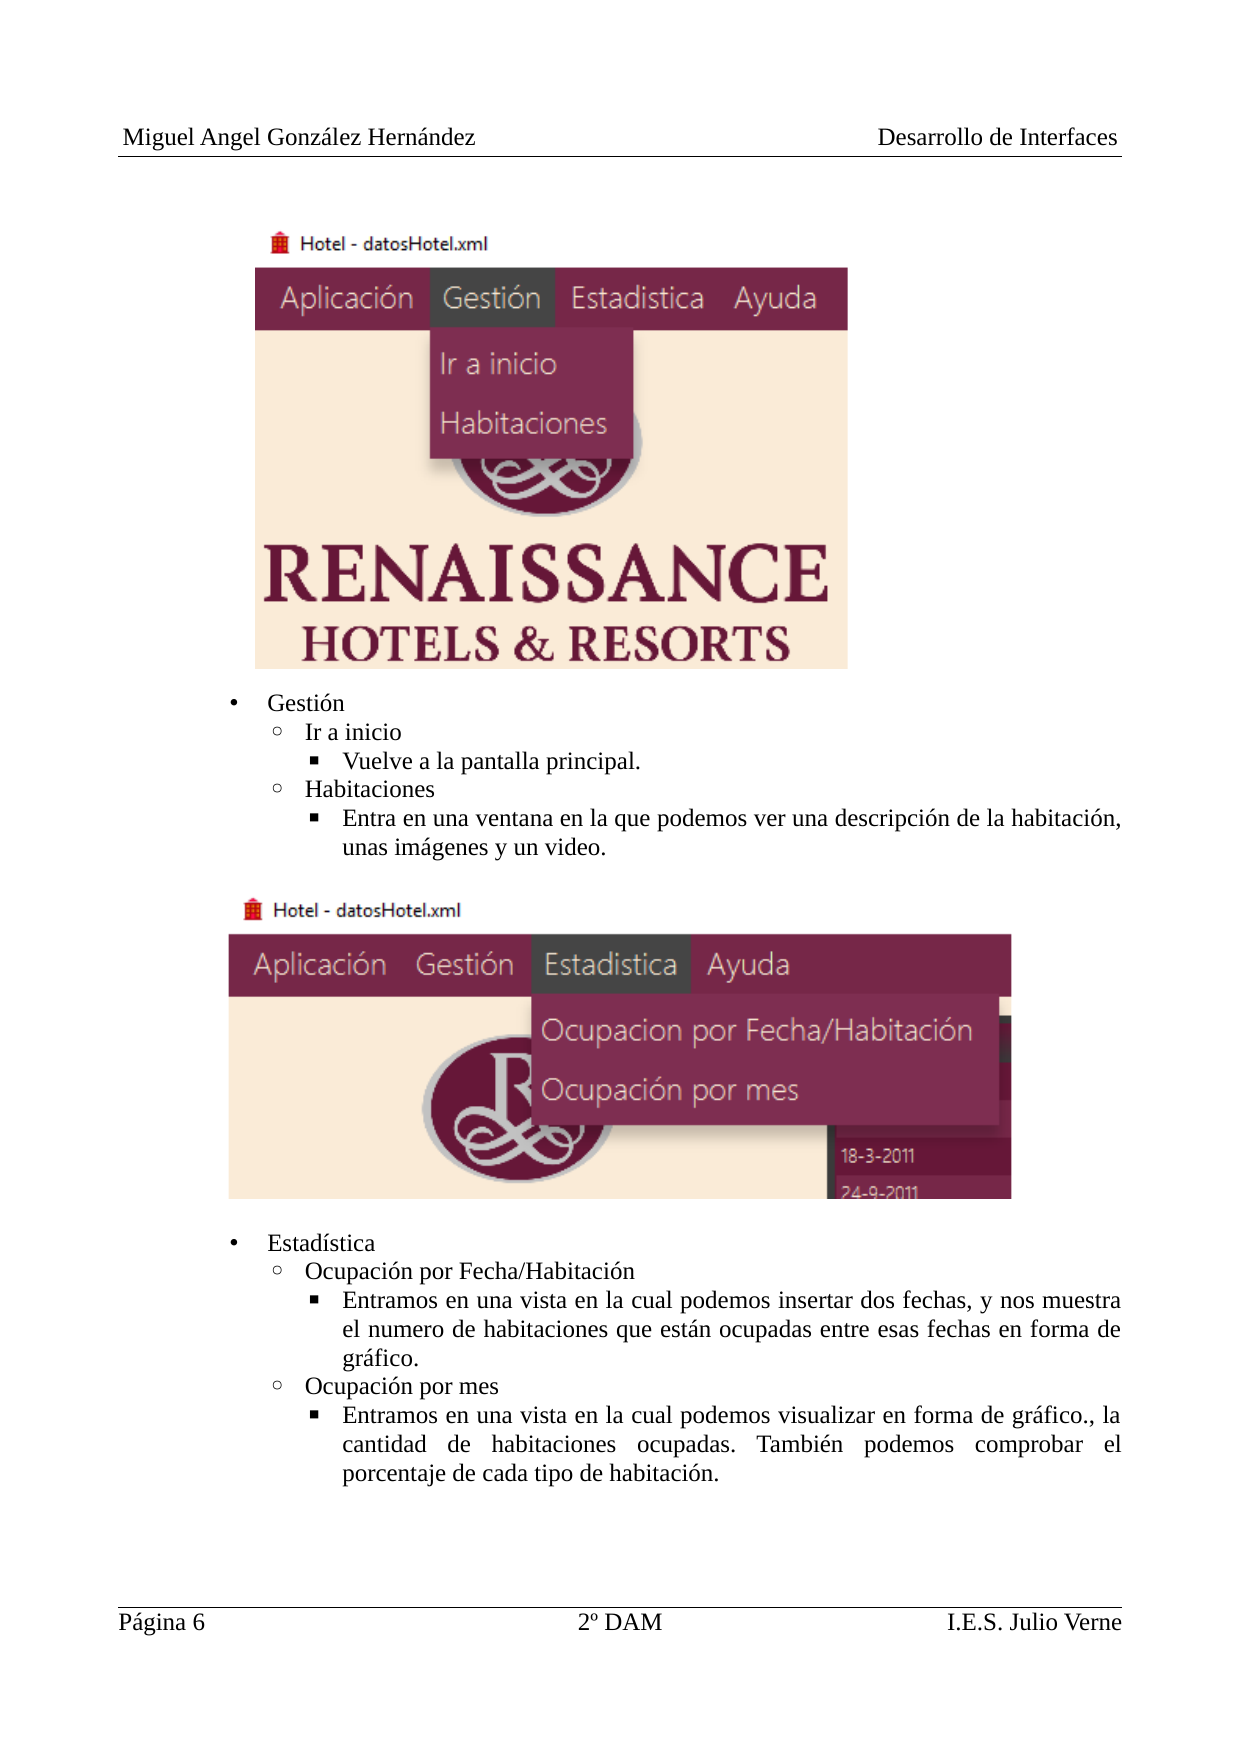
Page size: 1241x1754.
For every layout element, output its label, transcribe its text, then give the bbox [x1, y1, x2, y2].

list Habitaciones [267, 774, 1122, 803]
list Ocupación por mes [267, 1371, 1122, 1400]
list Gestión [229, 688, 1122, 717]
list Entramos en una vista en la cual podemos insertar dos fechas, y nos muestra el numero de habitaciones que están ocupadas entre esas fechas en forma de gráfico. [304, 1285, 1122, 1371]
list Entra en una ventana en la que podemos ver una descripción de la habitación, unas imágenes y un video. [304, 803, 1122, 861]
list Ocupación por Fecha/Habitación [267, 1256, 1122, 1285]
picture [228, 889, 1012, 1199]
list Estadística [229, 1228, 1122, 1256]
picture [255, 224, 848, 669]
list Entramos en una vista en la cual podemos visualizar en forma de gráfico., la cantidad de habitaciones ocupadas. También podemos comprobar el porcentaje de cada tipo de habitación. [304, 1400, 1122, 1486]
list Ir a inicio [267, 717, 1122, 746]
list Vuelve a la pantalla principal. [304, 746, 1122, 774]
